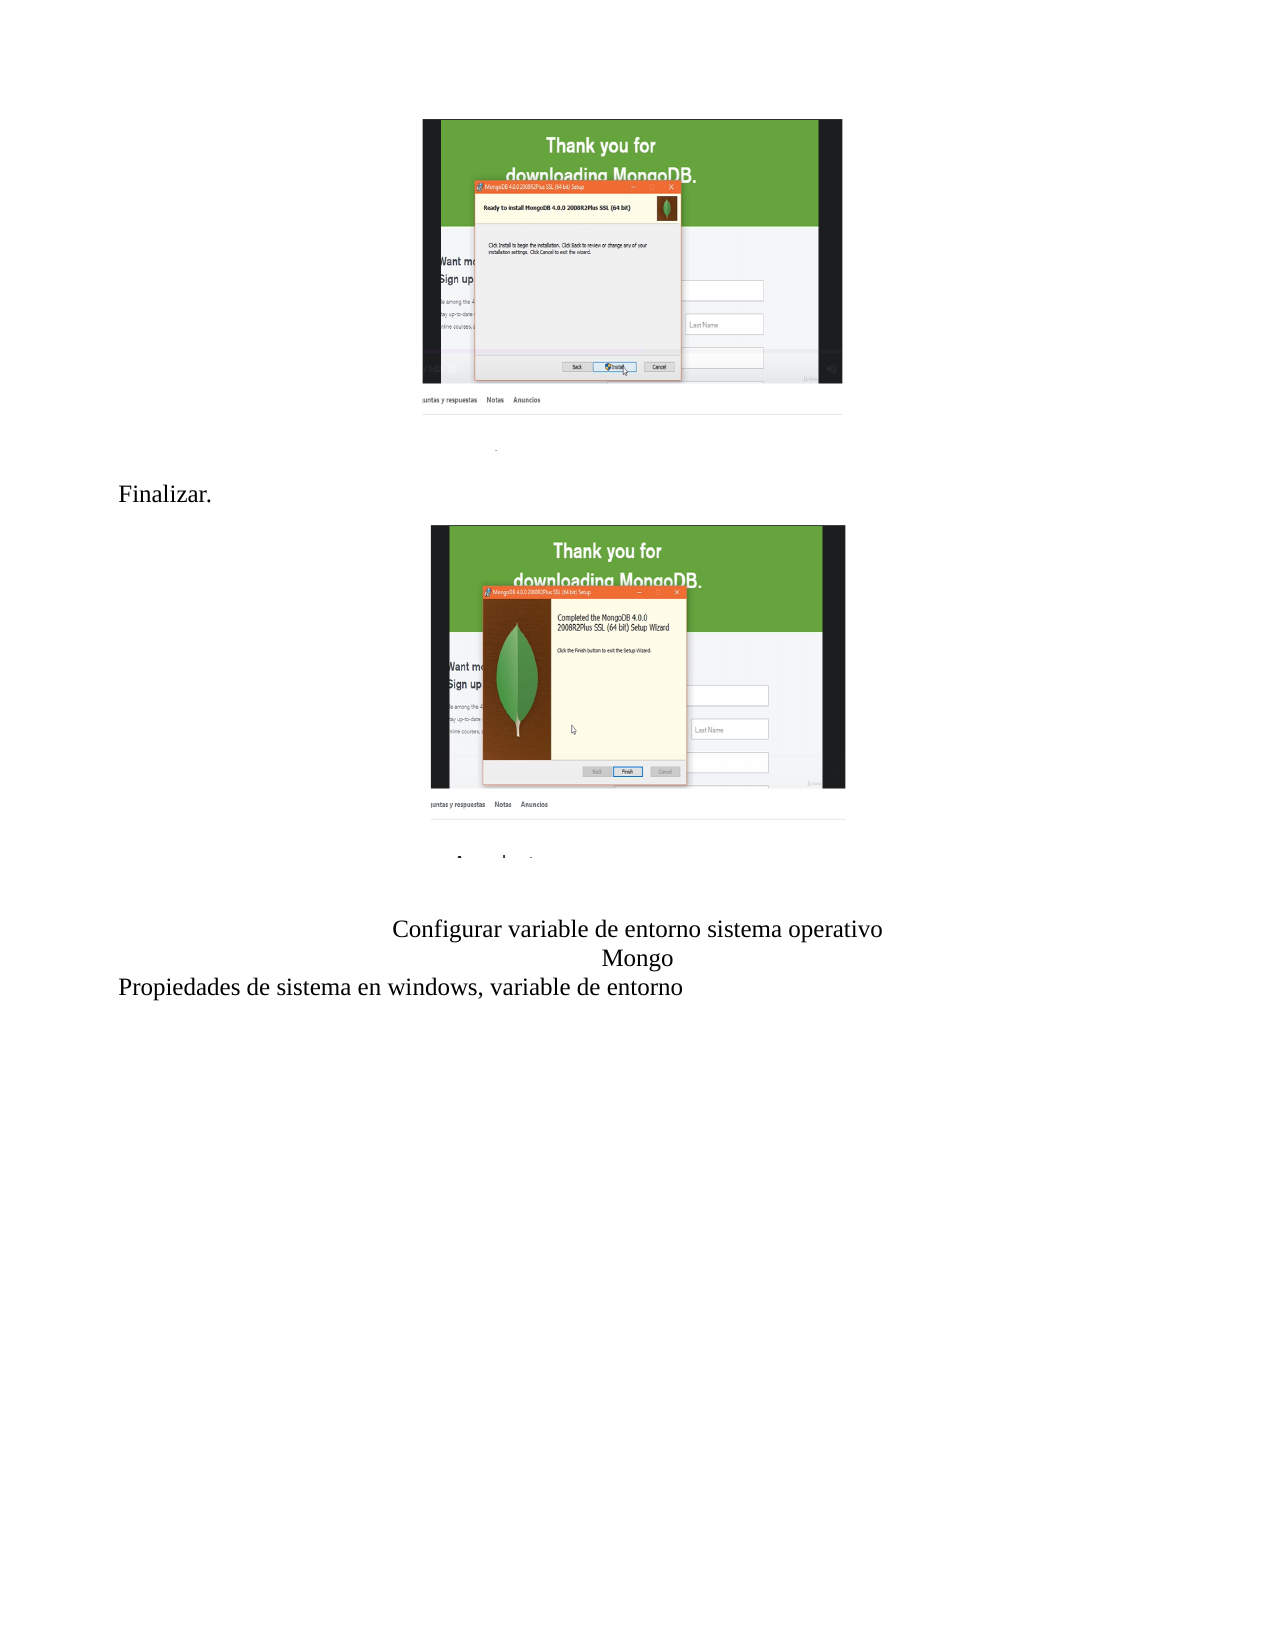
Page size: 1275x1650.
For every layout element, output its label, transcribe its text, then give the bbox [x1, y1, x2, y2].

text Mongo [118, 943, 1157, 972]
picture [430, 525, 648, 858]
text Propiedades de sistema en windows, variable de entorno [118, 972, 1157, 1001]
picture [422, 119, 644, 451]
text Finalizar. [118, 479, 1157, 507]
text Configurar variable de entorno sistema operativo [118, 914, 1157, 943]
